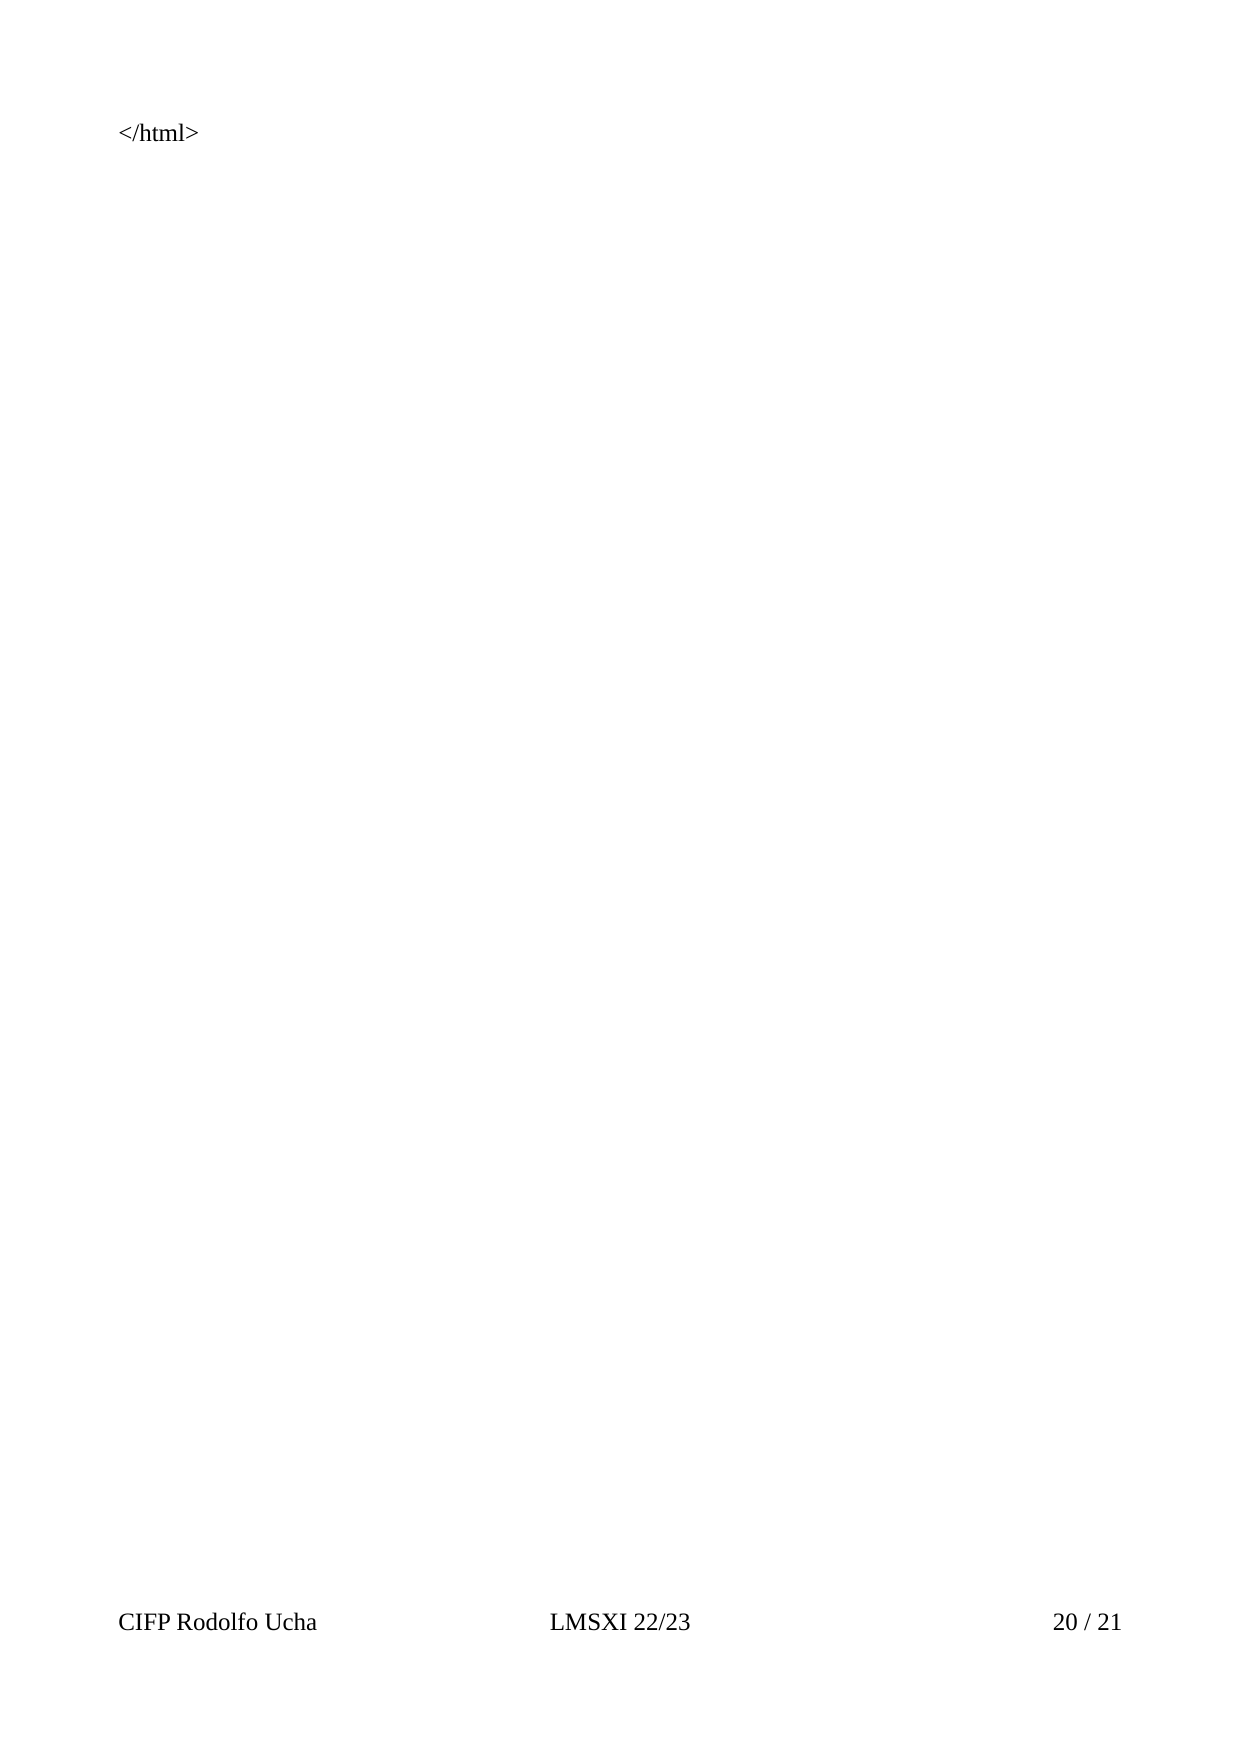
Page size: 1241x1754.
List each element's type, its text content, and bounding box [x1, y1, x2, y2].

text </html> [118, 118, 1122, 147]
